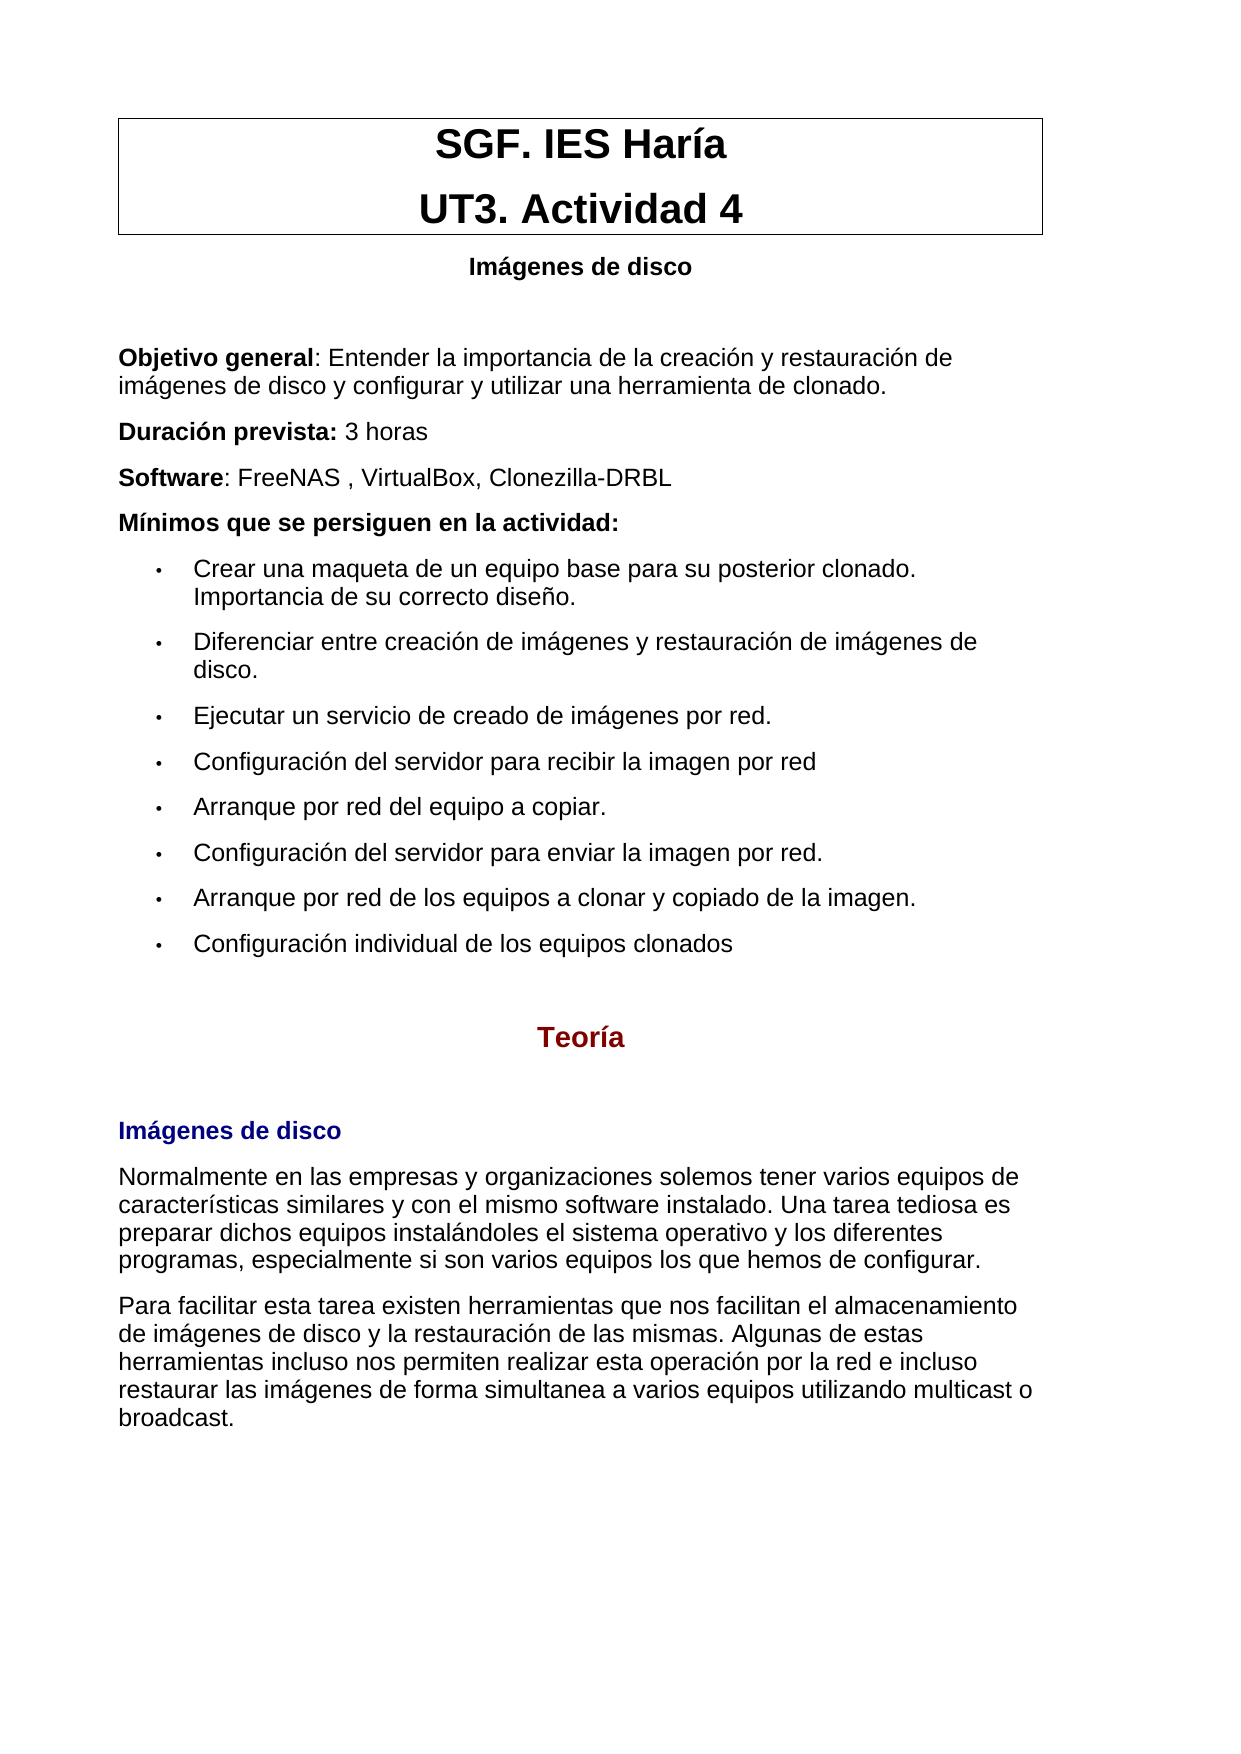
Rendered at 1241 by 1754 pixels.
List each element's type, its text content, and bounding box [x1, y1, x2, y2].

list Ejecutar un servicio de creado de imágenes por red. [156, 702, 1043, 729]
text SGF. IES Haría [119, 119, 1042, 168]
list Configuración del servidor para recibir la imagen por red [156, 747, 1043, 775]
list Arranque por red de los equipos a clonar y copiado de la imagen. [156, 884, 1043, 912]
list Configuración individual de los equipos clonados [156, 930, 1043, 958]
text Teoría [118, 1021, 1043, 1054]
list Diferenciar entre creación de imágenes y restauración de imágenes de disco. [156, 628, 1043, 684]
text UT3. Actividad 4 [119, 182, 1042, 234]
text Objetivo general: Entender la importancia de la creación y restauración de imágenes de disco y configurar y utilizar una herramienta de clonado. [118, 344, 1043, 400]
text Imágenes de disco [118, 1117, 1043, 1145]
text Para facilitar esta tarea existen herramientas que nos facilitan el almacenamiento de imágenes de disco y la restauración de las mismas. Algunas de estas herramientas incluso nos permiten realizar esta operación por la red e incluso restaurar las imágenes de forma simultanea a varios equipos utilizando multicast o broadcast. [118, 1292, 1043, 1432]
text Normalmente en las empresas y organizaciones solemos tener varios equipos de características similares y con el mismo software instalado. Una tarea tediosa es preparar dichos equipos instalándoles el sistema operativo y los diferentes programas, especialmente si son varios equipos los que hemos de configurar. [118, 1163, 1043, 1274]
list Configuración del servidor para enviar la imagen por red. [156, 838, 1043, 866]
text Duración prevista: 3 horas [118, 418, 1043, 446]
list Crear una maqueta de un equipo base para su posterior clonado. Importancia de su correcto diseño. [156, 554, 1043, 610]
text Software: FreeNAS , VirtualBox, Clonezilla-DRBL [118, 463, 1043, 491]
text Imágenes de disco [118, 253, 1043, 281]
list Arranque por red del equipo a copiar. [156, 793, 1043, 821]
text Mínimos que se persiguen en la actividad: [118, 509, 1043, 537]
